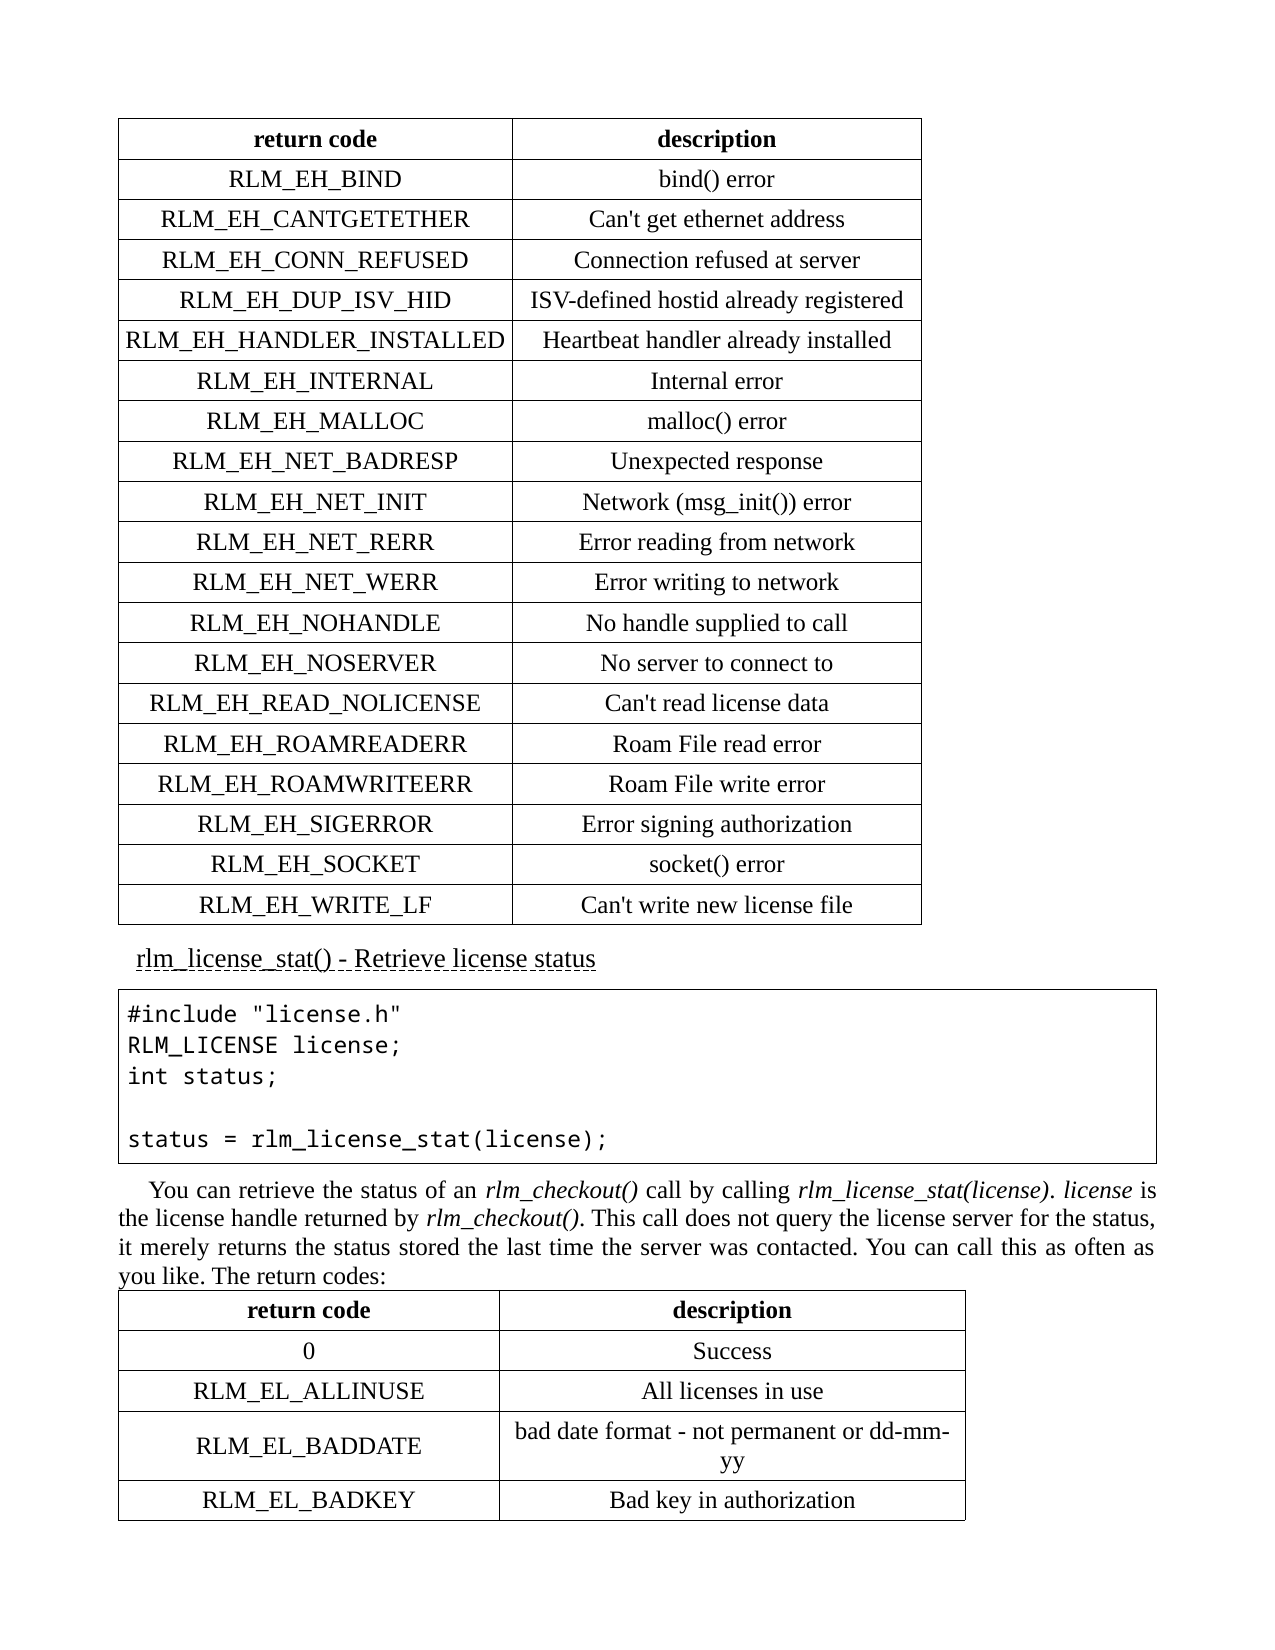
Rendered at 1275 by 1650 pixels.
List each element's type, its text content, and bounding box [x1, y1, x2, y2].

table_cell No handle supplied to call [513, 603, 921, 642]
table_cell bind() error [513, 160, 921, 199]
table_cell Error signing authorization [513, 805, 921, 844]
table_cell socket() error [513, 845, 921, 884]
table_cell RLM_EH_ROAMWRITEERR [119, 764, 512, 803]
table_cell RLM_EH_SIGERROR [119, 805, 512, 844]
text status = rlm_license_stat(license); [127, 1091, 1148, 1154]
table_cell Roam File read error [513, 724, 921, 763]
table_cell RLM_EH_CONN_REFUSED [119, 240, 512, 279]
table_cell RLM_EH_NET_RERR [119, 522, 512, 562]
table_cell RLM_EH_DUP_ISV_HID [119, 280, 512, 320]
table_cell RLM_EH_SOCKET [119, 845, 512, 884]
table_cell Can't read license data [513, 684, 921, 723]
text #include "license.h" RLM_LICENSE license; int status; [127, 998, 1148, 1091]
table_header return code [119, 1291, 499, 1330]
table_cell 0 [119, 1331, 499, 1370]
table_cell RLM_EH_NOSERVER [119, 643, 512, 682]
table_cell Success [500, 1331, 965, 1370]
table_cell Error reading from network [513, 522, 921, 562]
table_cell RLM_EH_CANTGETETHER [119, 200, 512, 239]
table_cell Connection refused at server [513, 240, 921, 279]
text You can retrieve the status of an rlm_checkout() call by calling rlm_license_stat(license). license is the license handle returned by rlm_checkout(). This call does not query the license server for the status, it merely returns the status stored the last time the server was contacted. You can call this as often as you like. The return codes: [118, 1164, 1157, 1290]
text [118, 974, 1157, 989]
table_cell Unexpected response [513, 442, 921, 481]
table_cell bad date format - not permanent or dd-mm-yy [500, 1412, 965, 1480]
table_cell Internal error [513, 361, 921, 400]
table_cell Can't get ethernet address [513, 200, 921, 239]
table_cell All licenses in use [500, 1371, 965, 1411]
table_cell Heartbeat handler already installed [513, 321, 921, 360]
table_cell RLM_EH_BIND [119, 160, 512, 199]
text [119, 990, 1156, 1163]
title rlm_license_stat() - Retrieve license status [118, 942, 1157, 974]
table_cell Bad key in authorization [500, 1481, 965, 1520]
table_cell RLM_EL_BADKEY [119, 1481, 499, 1520]
table_header return code [119, 119, 512, 158]
table_cell RLM_EH_MALLOC [119, 401, 512, 441]
table_cell RLM_EH_WRITE_LF [119, 885, 512, 924]
table_cell Error writing to network [513, 563, 921, 602]
table_cell RLM_EH_READ_NOLICENSE [119, 684, 512, 723]
table_cell RLM_EL_ALLINUSE [119, 1371, 499, 1411]
table_cell RLM_EH_INTERNAL [119, 361, 512, 400]
table_cell RLM_EH_ROAMREADERR [119, 724, 512, 763]
table_cell Roam File write error [513, 764, 921, 803]
table_cell RLM_EH_NET_BADRESP [119, 442, 512, 481]
table_cell RLM_EH_HANDLER_INSTALLED [119, 321, 512, 360]
table_cell RLM_EH_NET_WERR [119, 563, 512, 602]
table_cell Can't write new license file [513, 885, 921, 924]
table_header description [500, 1291, 965, 1330]
table_cell ISV-defined hostid already registered [513, 280, 921, 320]
table_header description [513, 119, 921, 158]
table_cell No server to connect to [513, 643, 921, 682]
table_cell RLM_EH_NOHANDLE [119, 603, 512, 642]
table_cell RLM_EH_NET_INIT [119, 482, 512, 521]
table_cell malloc() error [513, 401, 921, 441]
table_cell RLM_EL_BADDATE [119, 1412, 499, 1480]
table_cell Network (msg_init()) error [513, 482, 921, 521]
